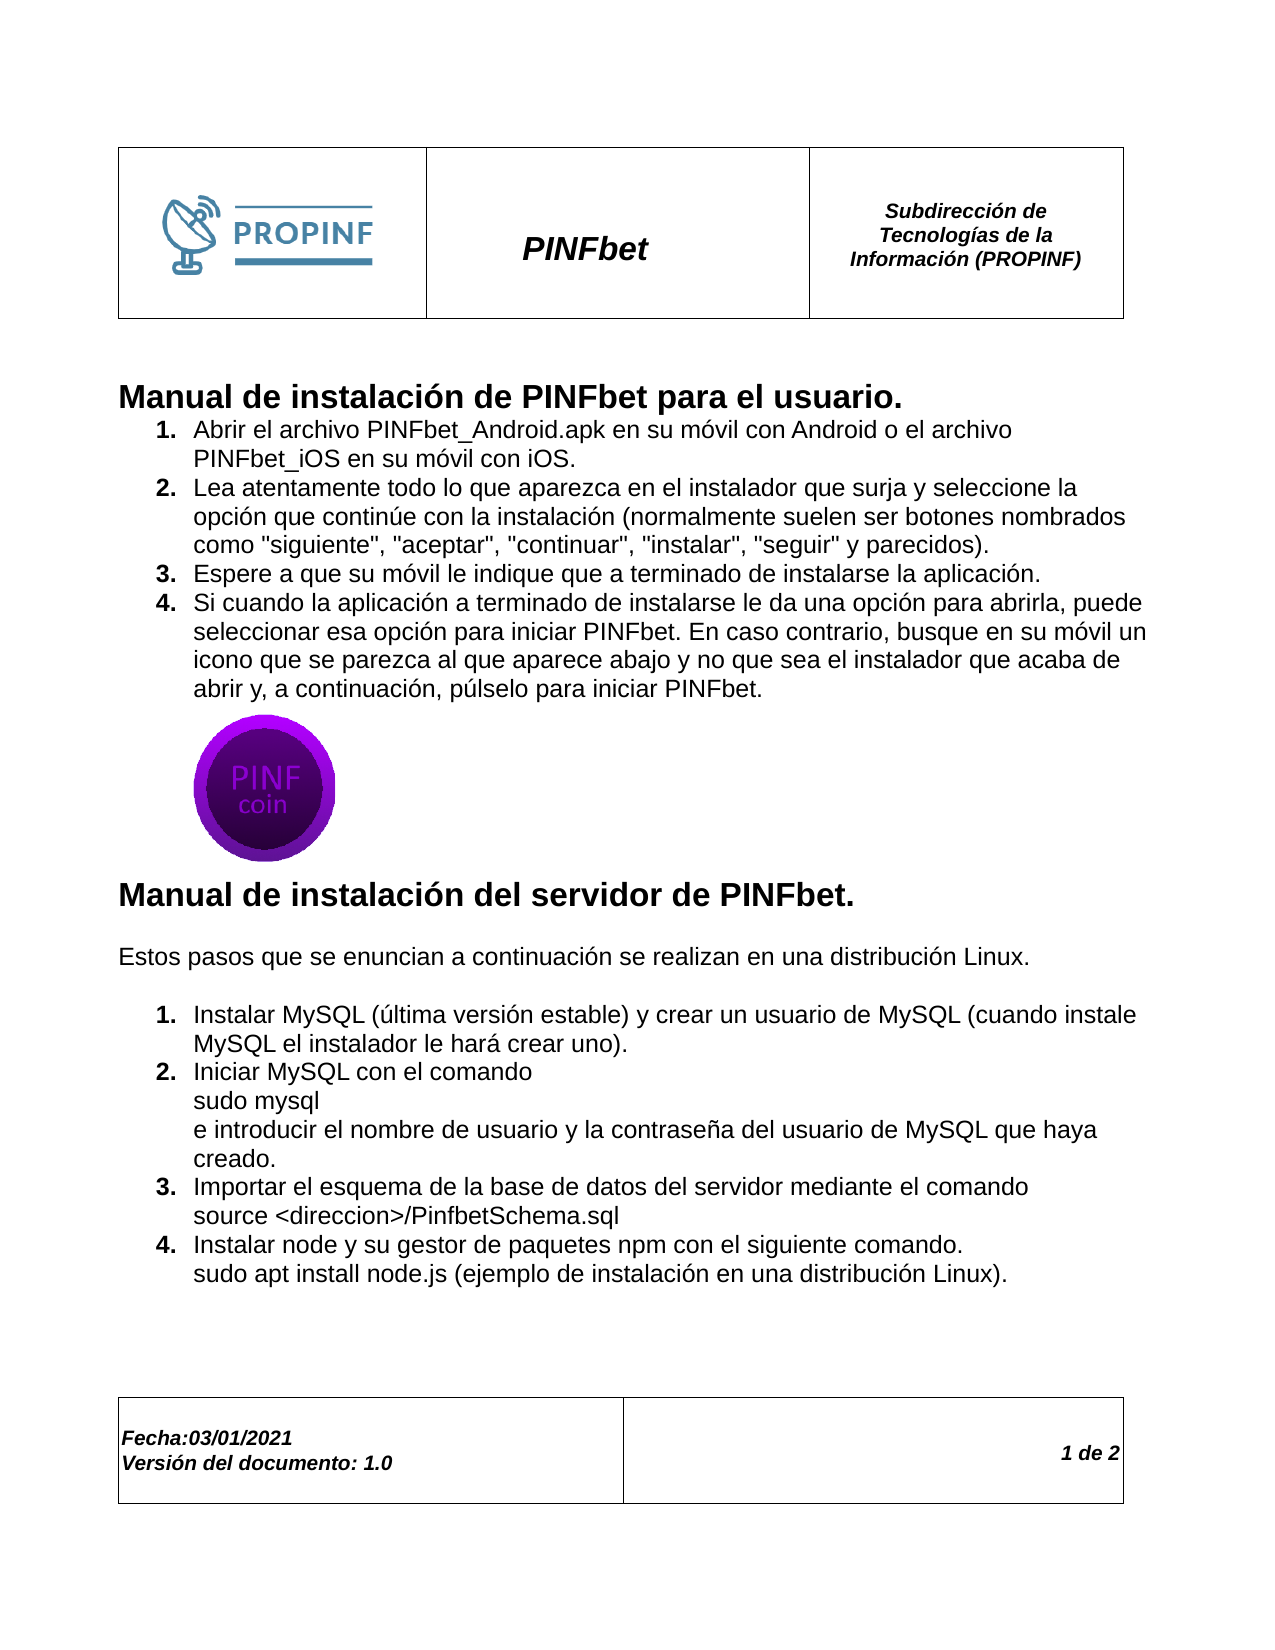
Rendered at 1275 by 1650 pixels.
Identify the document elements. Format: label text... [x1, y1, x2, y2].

list Iniciar MySQL con el comando sudo mysql e introducir el nombre de usuario y la contraseña del usuario de MySQL que haya creado. [156, 1057, 1157, 1172]
list Lea atentamente todo lo que aparezca en el instalador que surja y seleccione la opción que continúe con la instalación (normalmente suelen ser botones nombrados como "siguiente", "aceptar", "continuar", "instalar", "seguir" y parecidos). [156, 473, 1157, 559]
list Si cuando la aplicación a terminado de instalarse le da una opción para abrirla, puede seleccionar esa opción para iniciar PINFbet. En caso contrario, busque en su móvil un icono que se parezca al que aparece abajo y no que sea el instalador que acaba de abrir y, a continuación, púlselo para iniciar PINFbet. [156, 588, 1157, 703]
text Manual de instalación de PINFbet para el usuario. [118, 377, 1157, 415]
text Estos pasos que se enuncian a continuación se realizan en una distribución Linux. [118, 942, 1157, 971]
text Manual de instalación del servidor de PINFbet. [118, 875, 1157, 914]
list Abrir el archivo PINFbet_Android.apk en su móvil con Android o el archivo PINFbet_iOS en su móvil con iOS. [156, 415, 1157, 473]
list Importar el esquema de la base de datos del servidor mediante el comando source <direccion>/PinfbetSchema.sql [156, 1172, 1157, 1230]
list Espere a que su móvil le indique que a terminado de instalarse la aplicación. [156, 559, 1157, 588]
list Instalar MySQL (última versión estable) y crear un usuario de MySQL (cuando instale MySQL el instalador le hará crear uno). [156, 1000, 1157, 1057]
list Instalar node y su gestor de paquetes npm con el siguiente comando. sudo apt install node.js (ejemplo de instalación en una distribución Linux). [156, 1230, 1157, 1287]
picture [126, 172, 414, 303]
picture [193, 714, 336, 862]
